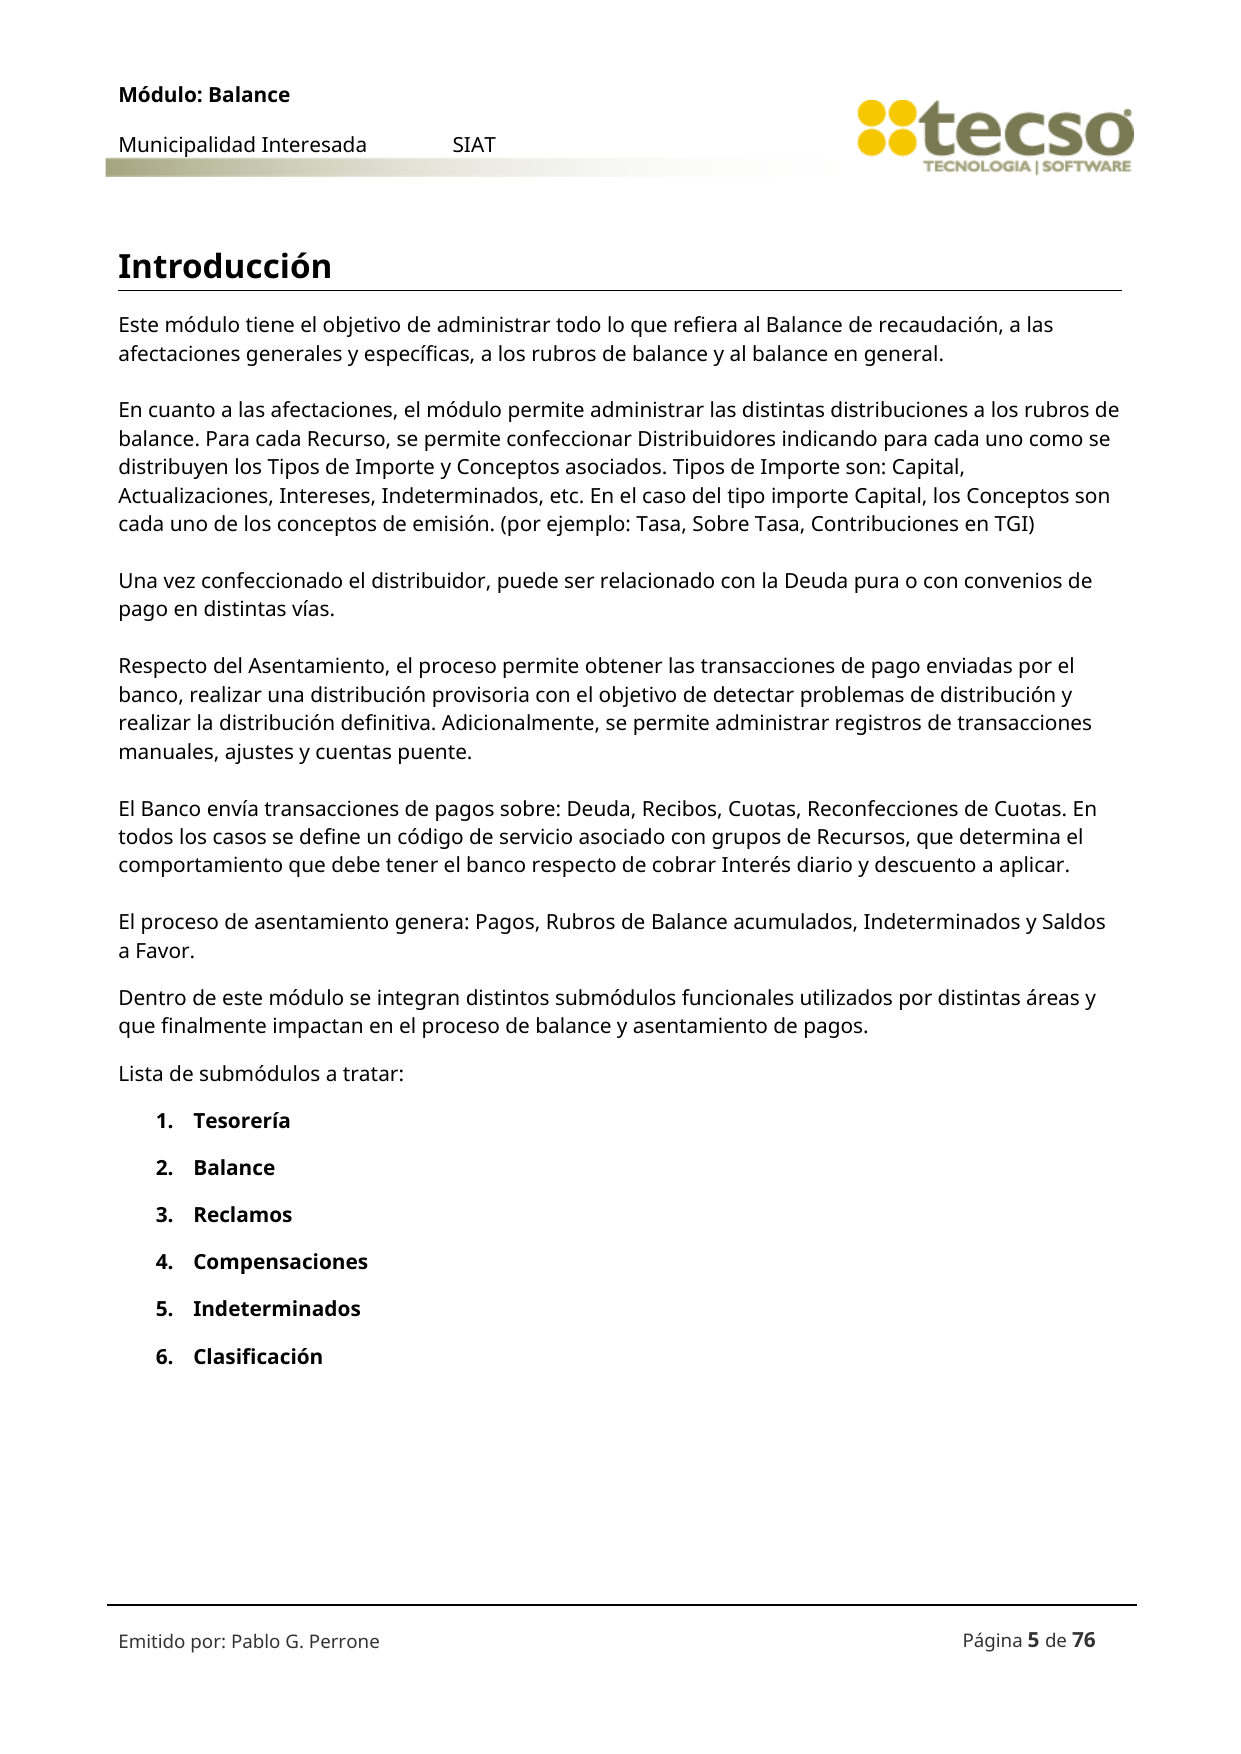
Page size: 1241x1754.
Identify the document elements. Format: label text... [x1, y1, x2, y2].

text Este módulo tiene el objetivo de administrar todo lo que refiera al Balance de recaudación, a las afectaciones generales y específicas, a los rubros de balance y al balance en general. En cuanto a las afectaciones, el módulo permite administrar las distintas distribuciones a los rubros de balance. Para cada Recurso, se permite confeccionar Distribuidores indicando para cada uno como se distribuyen los Tipos de Importe y Conceptos asociados. Tipos de Importe son: Capital, Actualizaciones, Intereses, Indeterminados, etc. En el caso del tipo importe Capital, los Conceptos son cada uno de los conceptos de emisión. (por ejemplo: Tasa, Sobre Tasa, Contribuciones en TGI) Una vez confeccionado el distribuidor, puede ser relacionado con la Deuda pura o con convenios de pago en distintas vías. Respecto del Asentamiento, el proceso permite obtener las transacciones de pago enviadas por el banco, realizar una distribución provisoria con el objetivo de detectar problemas de distribución y realizar la distribución definitiva. Adicionalmente, se permite administrar registros de transacciones manuales, ajustes y cuentas puente. El Banco envía transacciones de pagos sobre: Deuda, Recibos, Cuotas, Reconfecciones de Cuotas. En todos los casos se define un código de servicio asociado con grupos de Recursos, que determina el comportamiento que debe tener el banco respecto de cobrar Interés diario y descuento a aplicar. El proceso de asentamiento genera: Pagos, Rubros de Balance acumulados, Indeterminados y Saldos a Favor. [118, 310, 1122, 964]
picture [105, 100, 1134, 177]
list Compensaciones [156, 1247, 1122, 1276]
text Lista de submódulos a tratar: [118, 1059, 1122, 1087]
text Dentro de este módulo se integran distintos submódulos funcionales utilizados por distintas áreas y que finalmente impactan en el proceso de balance y asentamiento de pagos. [118, 983, 1122, 1040]
list Indeterminados [156, 1294, 1122, 1323]
list Tesorería [156, 1106, 1122, 1134]
list Clasificación [156, 1342, 1122, 1370]
subtitle Introducción [118, 243, 1122, 290]
list Balance [156, 1153, 1122, 1181]
list Reclamos [156, 1200, 1122, 1229]
